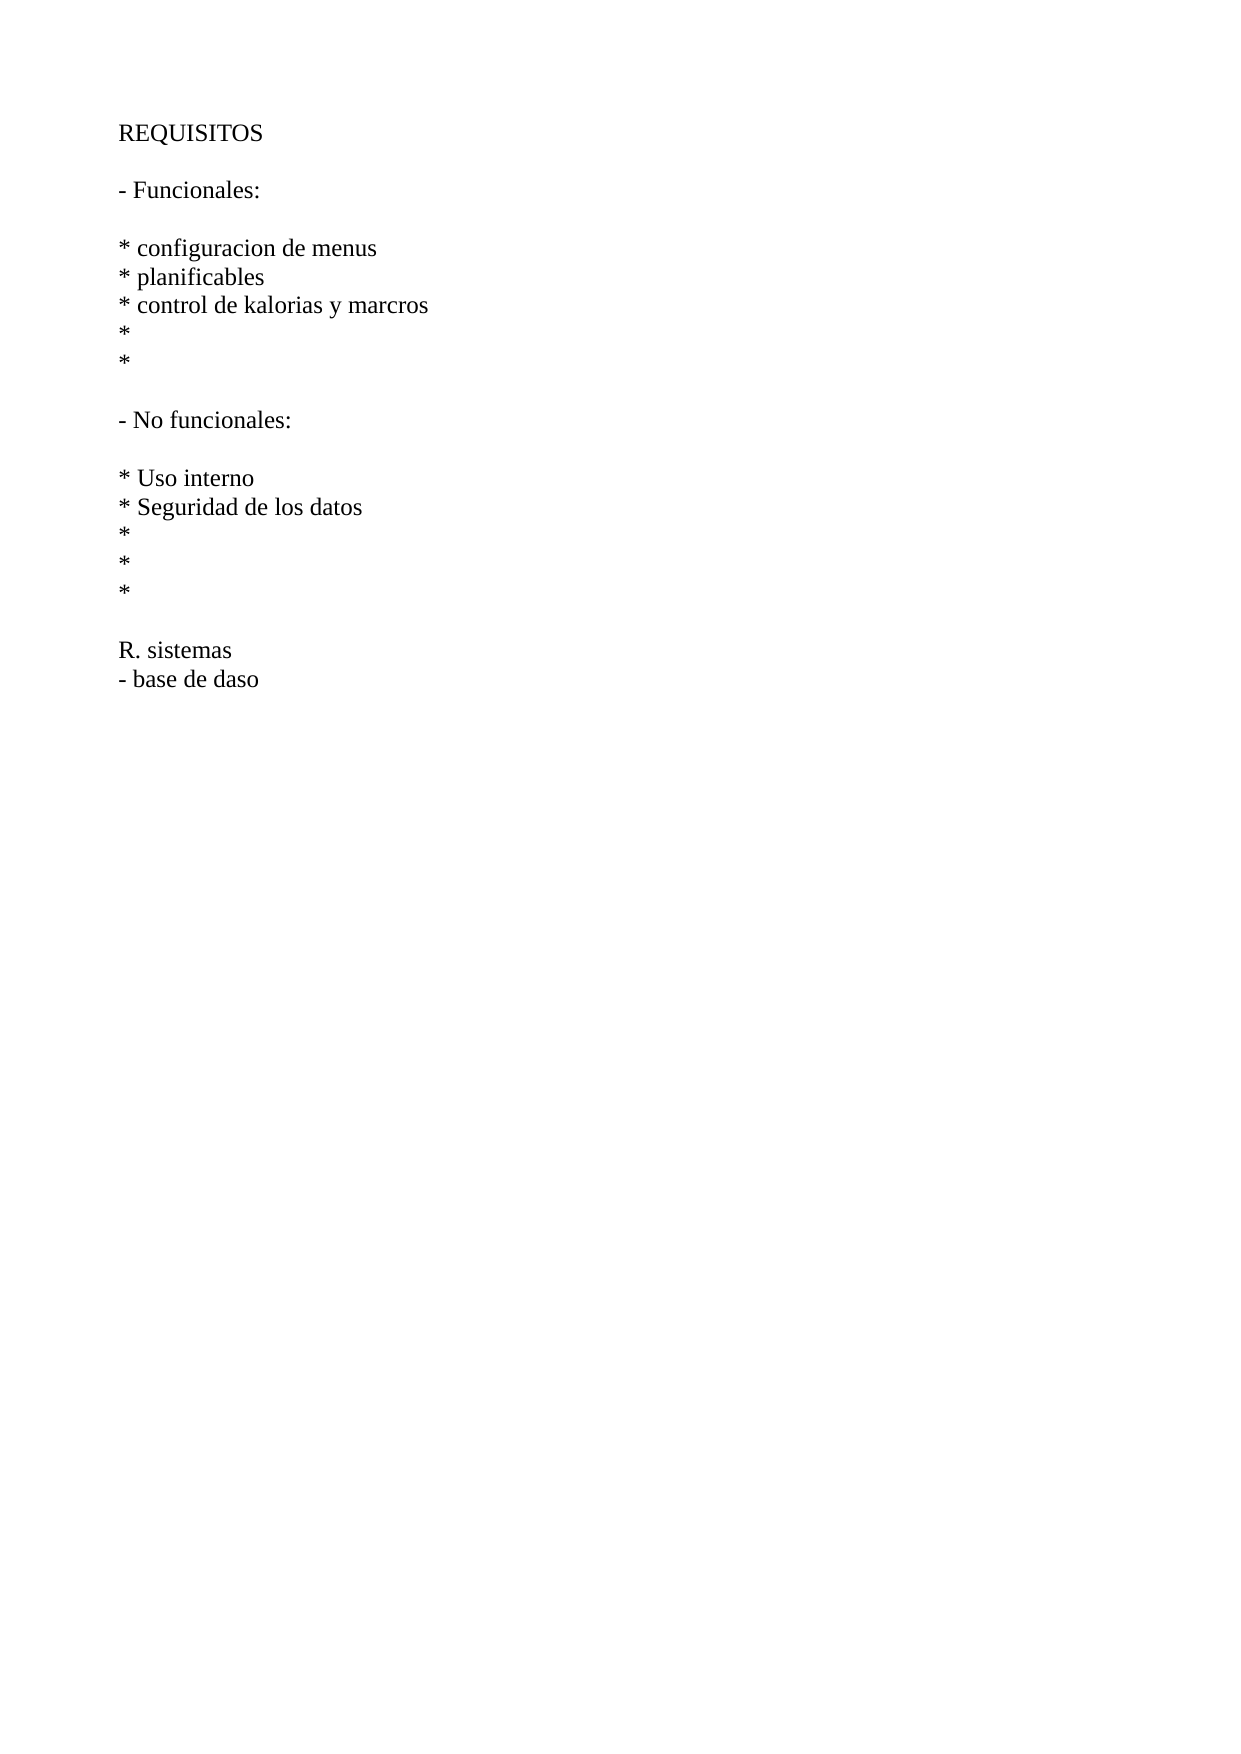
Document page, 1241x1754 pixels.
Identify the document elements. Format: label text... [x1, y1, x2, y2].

text * control de kalorias y marcros [118, 291, 1122, 319]
text * [118, 319, 1122, 348]
text * [118, 549, 1122, 578]
text - No funcionales: [118, 406, 1122, 434]
text - base de daso [118, 664, 1122, 693]
text * [118, 348, 1122, 377]
text * [118, 578, 1122, 607]
text * Uso interno [118, 463, 1122, 492]
text * [118, 521, 1122, 549]
text * configuracion de menus [118, 233, 1122, 262]
text * Seguridad de los datos [118, 492, 1122, 521]
text REQUISITOS [118, 118, 1122, 147]
text - Funcionales: [118, 176, 1122, 204]
text R. sistemas [118, 636, 1122, 664]
text * planificables [118, 262, 1122, 291]
